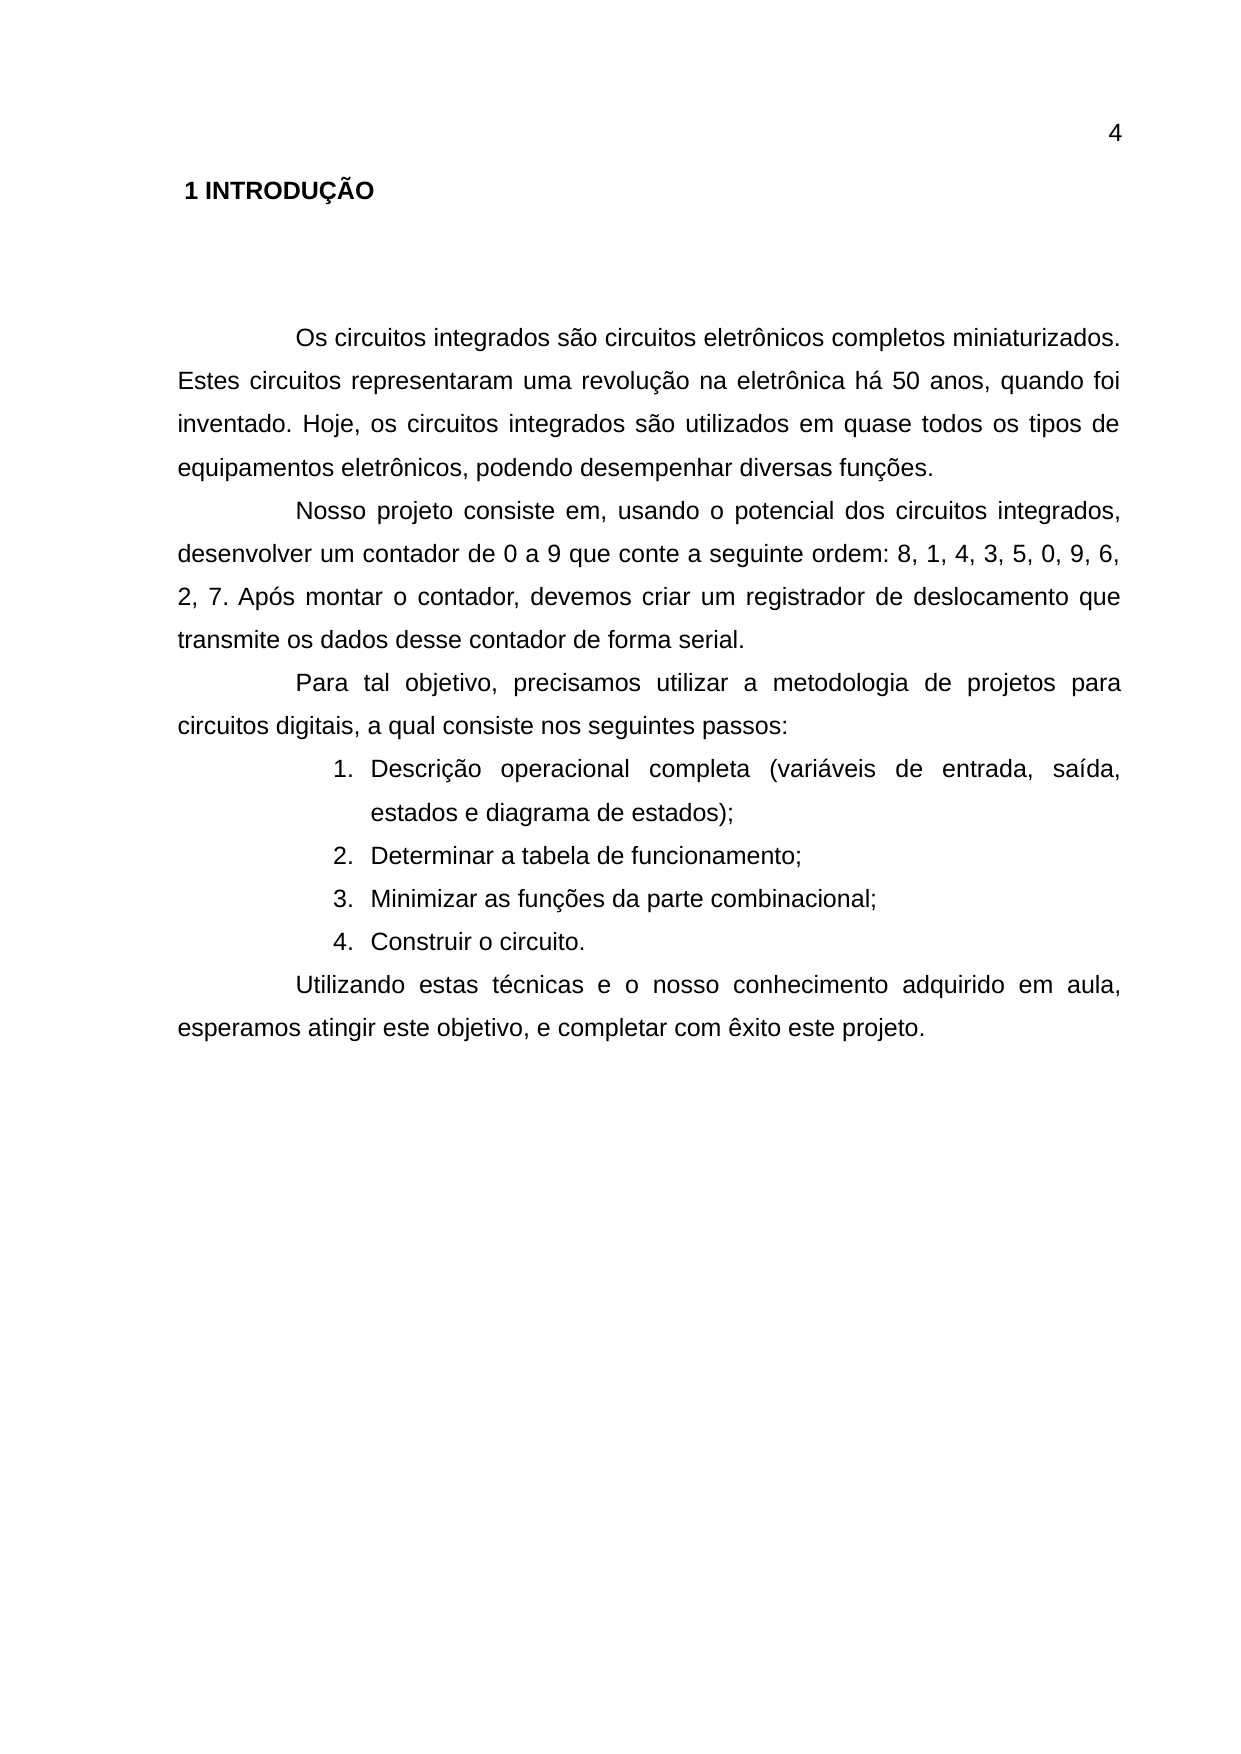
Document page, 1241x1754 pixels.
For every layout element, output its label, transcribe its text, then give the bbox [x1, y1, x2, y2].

list Determinar a tabela de funcionamento; [333, 841, 1122, 869]
text Os circuitos integrados são circuitos eletrônicos completos miniaturizados. Estes circuitos representaram uma revolução na eletrônica há 50 anos, quando foi inventado. Hoje, os circuitos integrados são utilizados em quase todos os tipos de equipamentos eletrônicos, podendo desempenhar diversas funções. [177, 323, 1122, 481]
text Nosso projeto consiste em, usando o potencial dos circuitos integrados, desenvolver um contador de 0 a 9 que conte a seguinte ordem: 8, 1, 4, 3, 5, 0, 9, 6, 2, 7. Após montar o contador, devemos criar um registrador de deslocamento que transmite os dados desse contador de forma serial. [177, 496, 1122, 654]
list introdução [177, 176, 1122, 205]
text Para tal objetivo, precisamos utilizar a metodologia de projetos para circuitos digitais, a qual consiste nos seguintes passos: [177, 668, 1122, 740]
text Utilizando estas técnicas e o nosso conhecimento adquirido em aula, esperamos atingir este objetivo, e completar com êxito este projeto. [177, 970, 1122, 1042]
list Construir o circuito. [333, 927, 1122, 956]
list Descrição operacional completa (variáveis de entrada, saída, estados e diagrama de estados); [333, 754, 1122, 826]
list Minimizar as funções da parte combinacional; [333, 884, 1122, 913]
